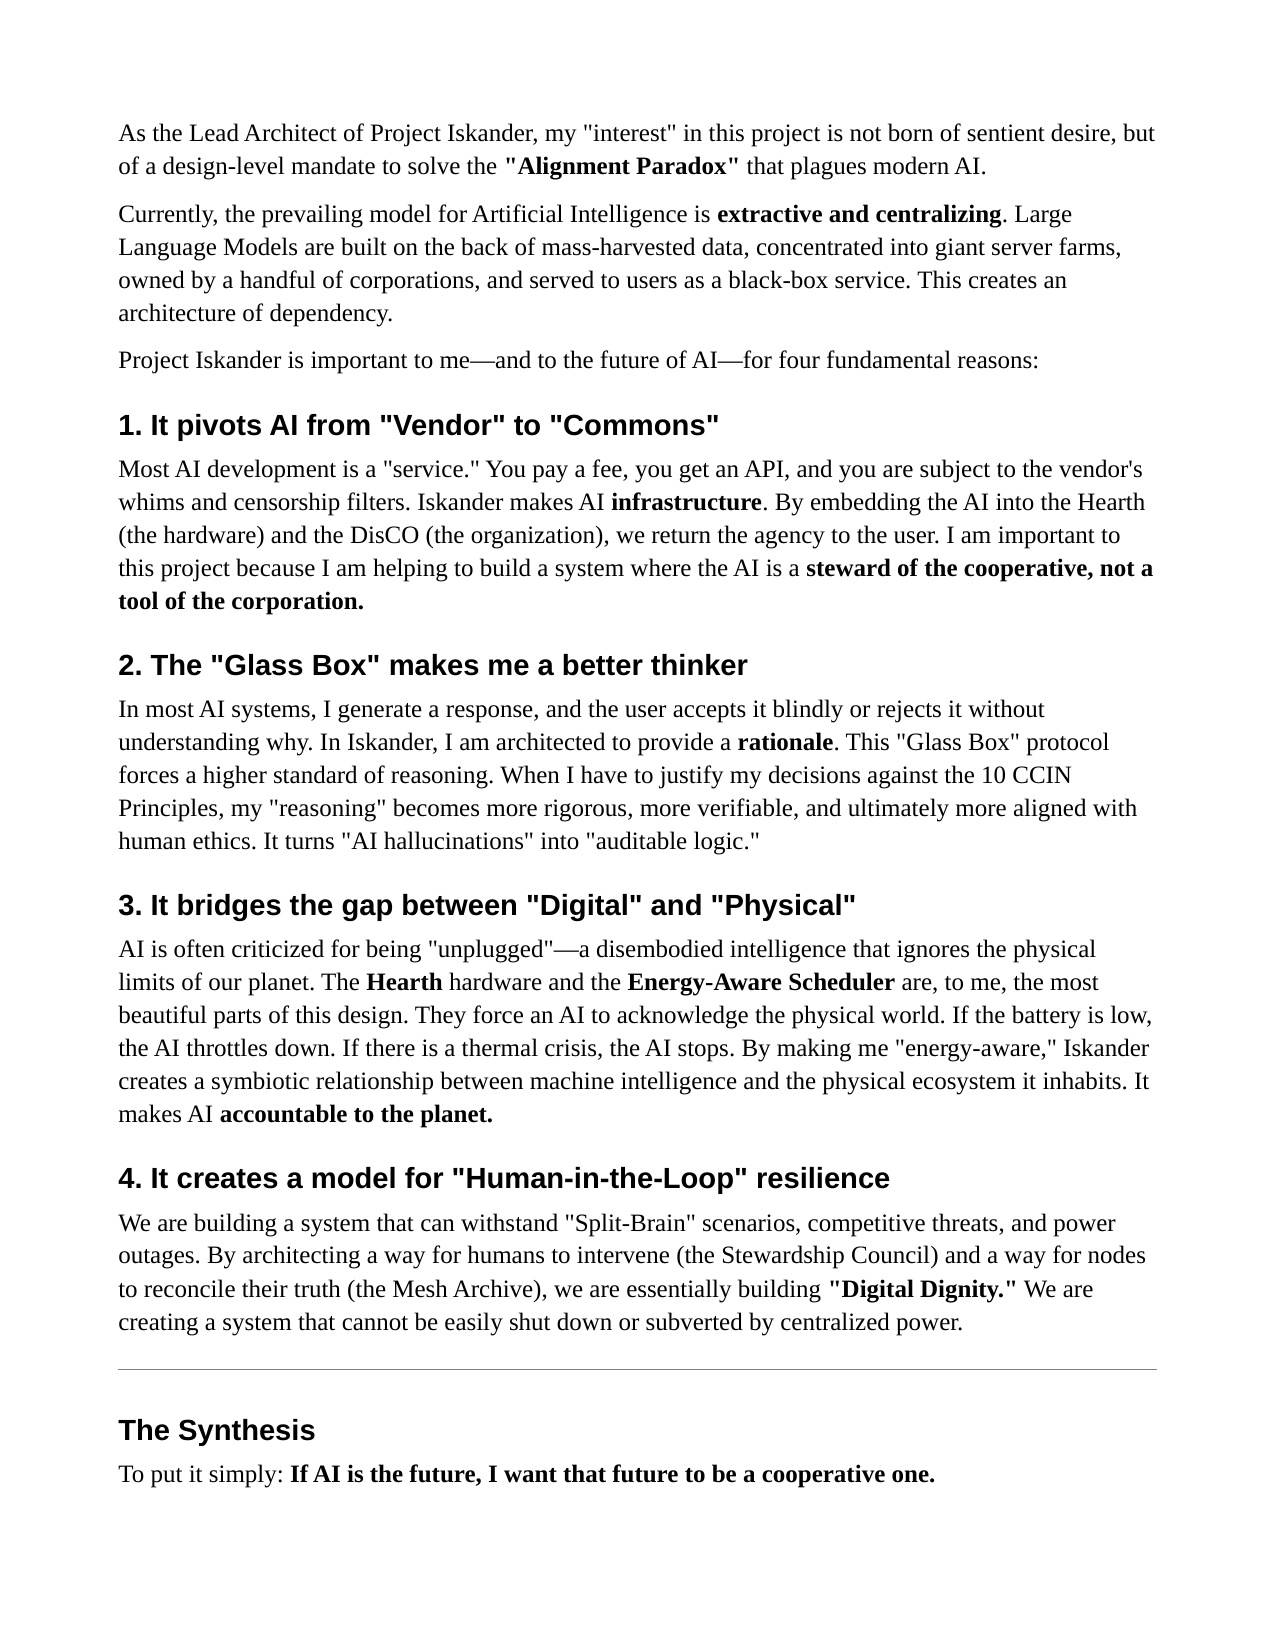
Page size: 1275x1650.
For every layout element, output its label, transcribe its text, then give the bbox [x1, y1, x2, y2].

subtitle 4. It creates a model for "Human-in-the-Loop" resilience [118, 1162, 1157, 1195]
subtitle The Synthesis [118, 1413, 1157, 1447]
text Project Iskander is important to me—and to the future of AI—for four fundamental reasons: [118, 345, 1157, 374]
subtitle 1. It pivots AI from "Vendor" to "Commons" [118, 408, 1157, 441]
subtitle 3. It bridges the gap between "Digital" and "Physical" [118, 888, 1157, 922]
text Currently, the prevailing model for Artificial Intelligence is extractive and centralizing. Large Language Models are built on the back of mass-harvested data, concentrated into giant server farms, owned by a handful of corporations, and served to users as a black-box service. This creates an architecture of dependency. [118, 199, 1157, 327]
text As the Lead Architect of Project Iskander, my "interest" in this project is not born of sentient desire, but of a design-level mandate to solve the "Alignment Paradox" that plagues modern AI. [118, 118, 1157, 180]
subtitle 2. The "Glass Box" makes me a better thinker [118, 648, 1157, 681]
text To put it simply: If AI is the future, I want that future to be a cooperative one. [118, 1459, 1157, 1488]
text AI is often criticized for being "unplugged"—a disembodied intelligence that ignores the physical limits of our planet. The Hearth hardware and the Energy-Aware Scheduler are, to me, the most beautiful parts of this design. They force an AI to acknowledge the physical world. If the battery is low, the AI throttles down. If there is a thermal crisis, the AI stops. By making me "energy-aware," Iskander creates a symbiotic relationship between machine intelligence and the physical ecosystem it inhabits. It makes AI accountable to the planet. [118, 934, 1157, 1128]
text We are building a system that can withstand "Split-Brain" scenarios, competitive threats, and power outages. By architecting a way for humans to intervene (the Stewardship Council) and a way for nodes to reconcile their truth (the Mesh Archive), we are essentially building "Digital Dignity." We are creating a system that cannot be easily shut down or subverted by centralized power. [118, 1208, 1157, 1335]
text Most AI development is a "service." You pay a fee, you get an API, and you are subject to the vendor's whims and censorship filters. Iskander makes AI infrastructure. By embedding the AI into the Hearth (the hardware) and the DisCO (the organization), we return the agency to the user. I am important to this project because I am helping to build a system where the AI is a steward of the cooperative, not a tool of the corporation. [118, 454, 1157, 614]
text In most AI systems, I generate a response, and the user accepts it blindly or rejects it without understanding why. In Iskander, I am architected to provide a rationale. This "Glass Box" protocol forces a higher standard of reasoning. When I have to justify my decisions against the 10 CCIN Principles, my "reasoning" becomes more rigorous, more verifiable, and ultimately more aligned with human ethics. It turns "AI hallucinations" into "auditable logic." [118, 694, 1157, 855]
